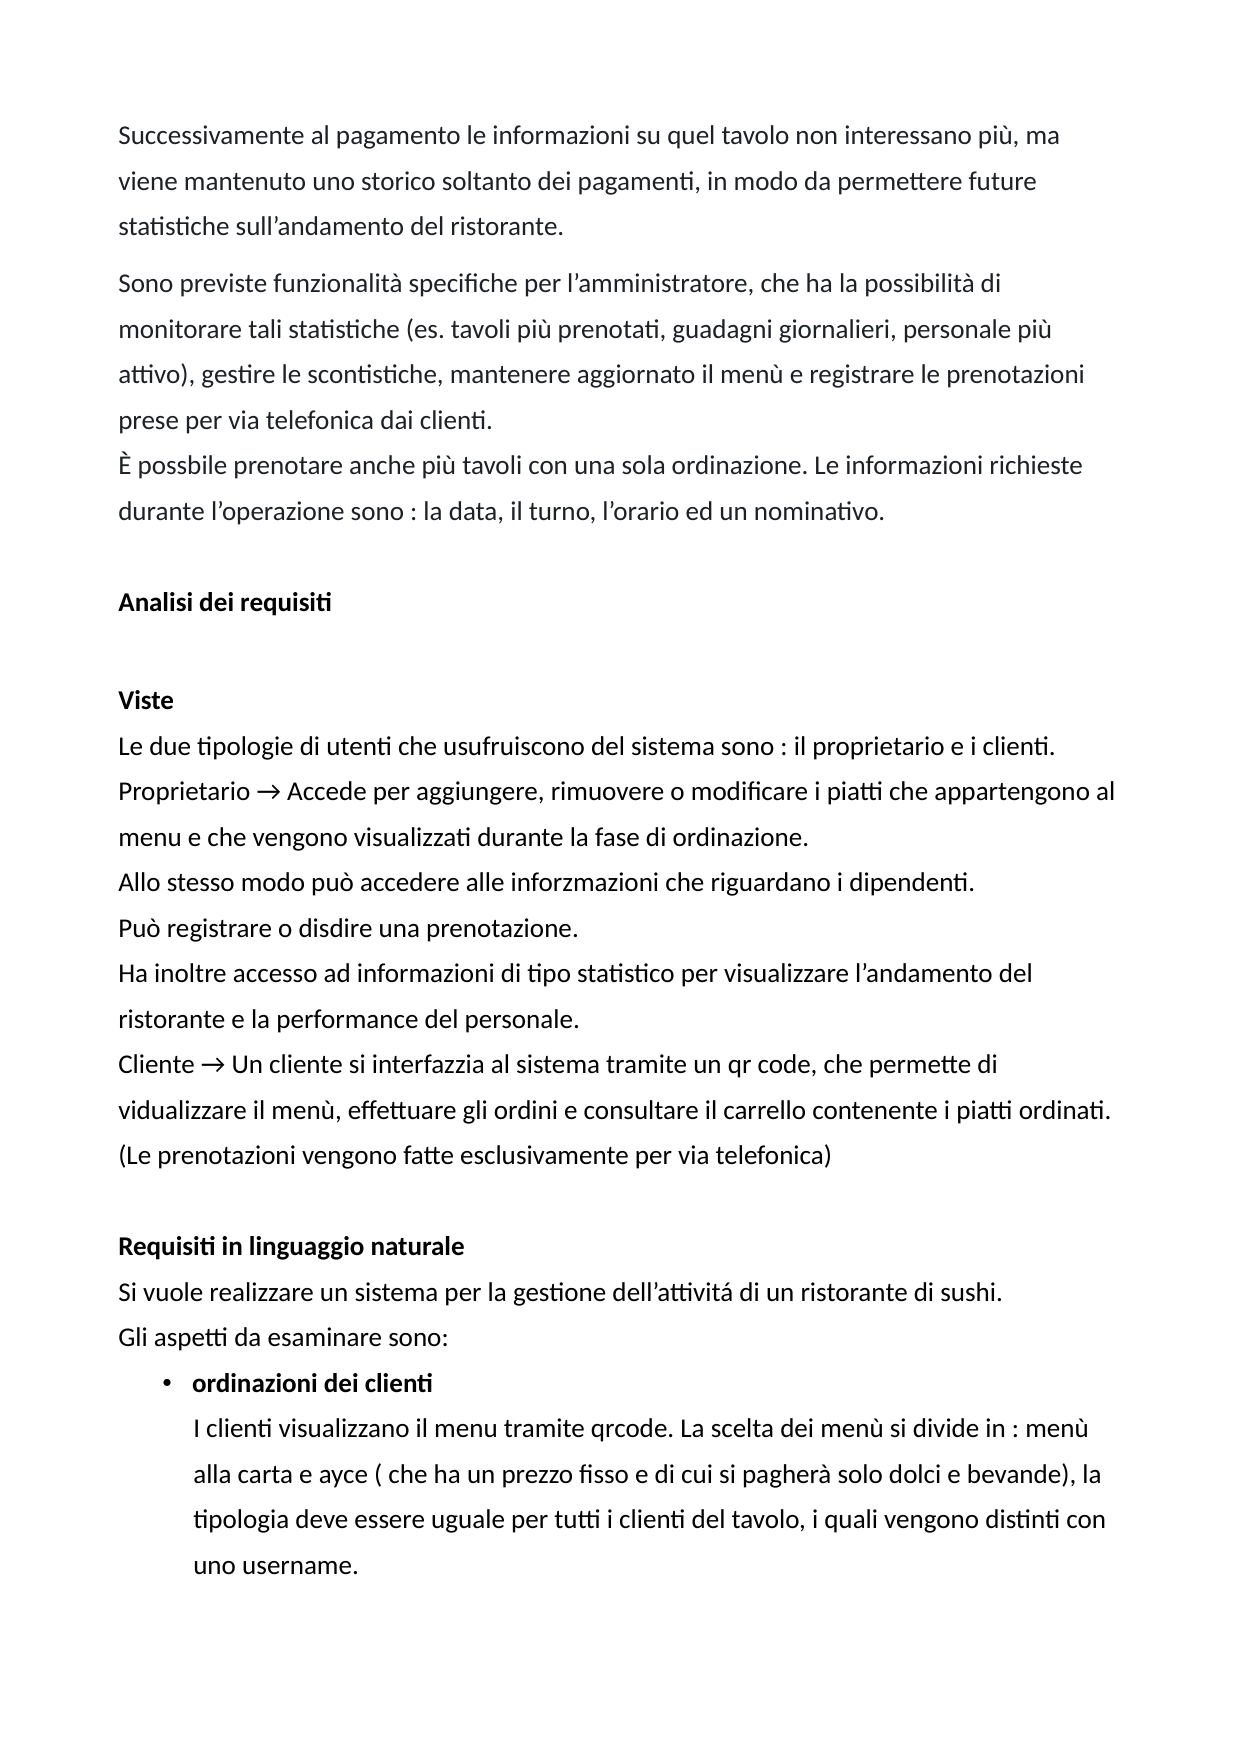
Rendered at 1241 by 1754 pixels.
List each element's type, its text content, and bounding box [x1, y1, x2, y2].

text Successivamente al pagamento le informazioni su quel tavolo non interessano più, ma viene mantenuto uno storico soltanto dei pagamenti, in modo da permettere future statistiche sull’andamento del ristorante. [118, 118, 1122, 242]
text Allo stesso modo può accedere alle inforzmazioni che riguardano i dipendenti. [118, 865, 1122, 898]
text Cliente → Un cliente si interfazzia al sistema tramite un qr code, che permette di vidualizzare il menù, effettuare gli ordini e consultare il carrello contenente i piatti ordinati. [118, 1047, 1122, 1126]
text Analisi dei requisiti [118, 585, 1122, 618]
text Viste [118, 683, 1122, 716]
text I clienti visualizzano il menu tramite qrcode. La scelta dei menù si divide in : menù alla carta e ayce ( che ha un prezzo fisso e di cui si pagherà solo dolci e bevande), la tipologia deve essere uguale per tutti i clienti del tavolo, i quali vengono distinti con uno username. [193, 1411, 1122, 1581]
text (Le prenotazioni vengono fatte esclusivamente per via telefonica) [118, 1138, 1122, 1171]
text Requisiti in linguaggio naturale [118, 1229, 1122, 1262]
text Gli aspetti da esaminare sono: [118, 1320, 1122, 1353]
text Ha inoltre accesso ad informazioni di tipo statistico per visualizzare l’andamento del ristorante e la performance del personale. [118, 956, 1122, 1035]
text Le due tipologie di utenti che usufruiscono del sistema sono : il proprietario e i clienti. [118, 729, 1122, 762]
text Proprietario → Accede per aggiungere, rimuovere o modificare i piatti che appartengono al menu e che vengono visualizzati durante la fase di ordinazione. [118, 774, 1122, 853]
text È possbile prenotare anche più tavoli con una sola ordinazione. Le informazioni richieste durante l’operazione sono : la data, il turno, l’orario ed un nominativo. [118, 448, 1122, 527]
text Sono previste funzionalità specifiche per l’amministratore, che ha la possibilità di monitorare tali statistiche (es. tavoli più prenotati, guadagni giornalieri, personale più attivo), gestire le scontistiche, mantenere aggiornato il menù e registrare le prenotazioni prese per via telefonica dai clienti. [118, 266, 1122, 436]
text Si vuole realizzare un sistema per la gestione dell’attivitá di un ristorante di sushi. [118, 1275, 1122, 1308]
text Può registrare o disdire una prenotazione. [118, 911, 1122, 944]
list ordinazioni dei clienti [162, 1366, 1122, 1399]
